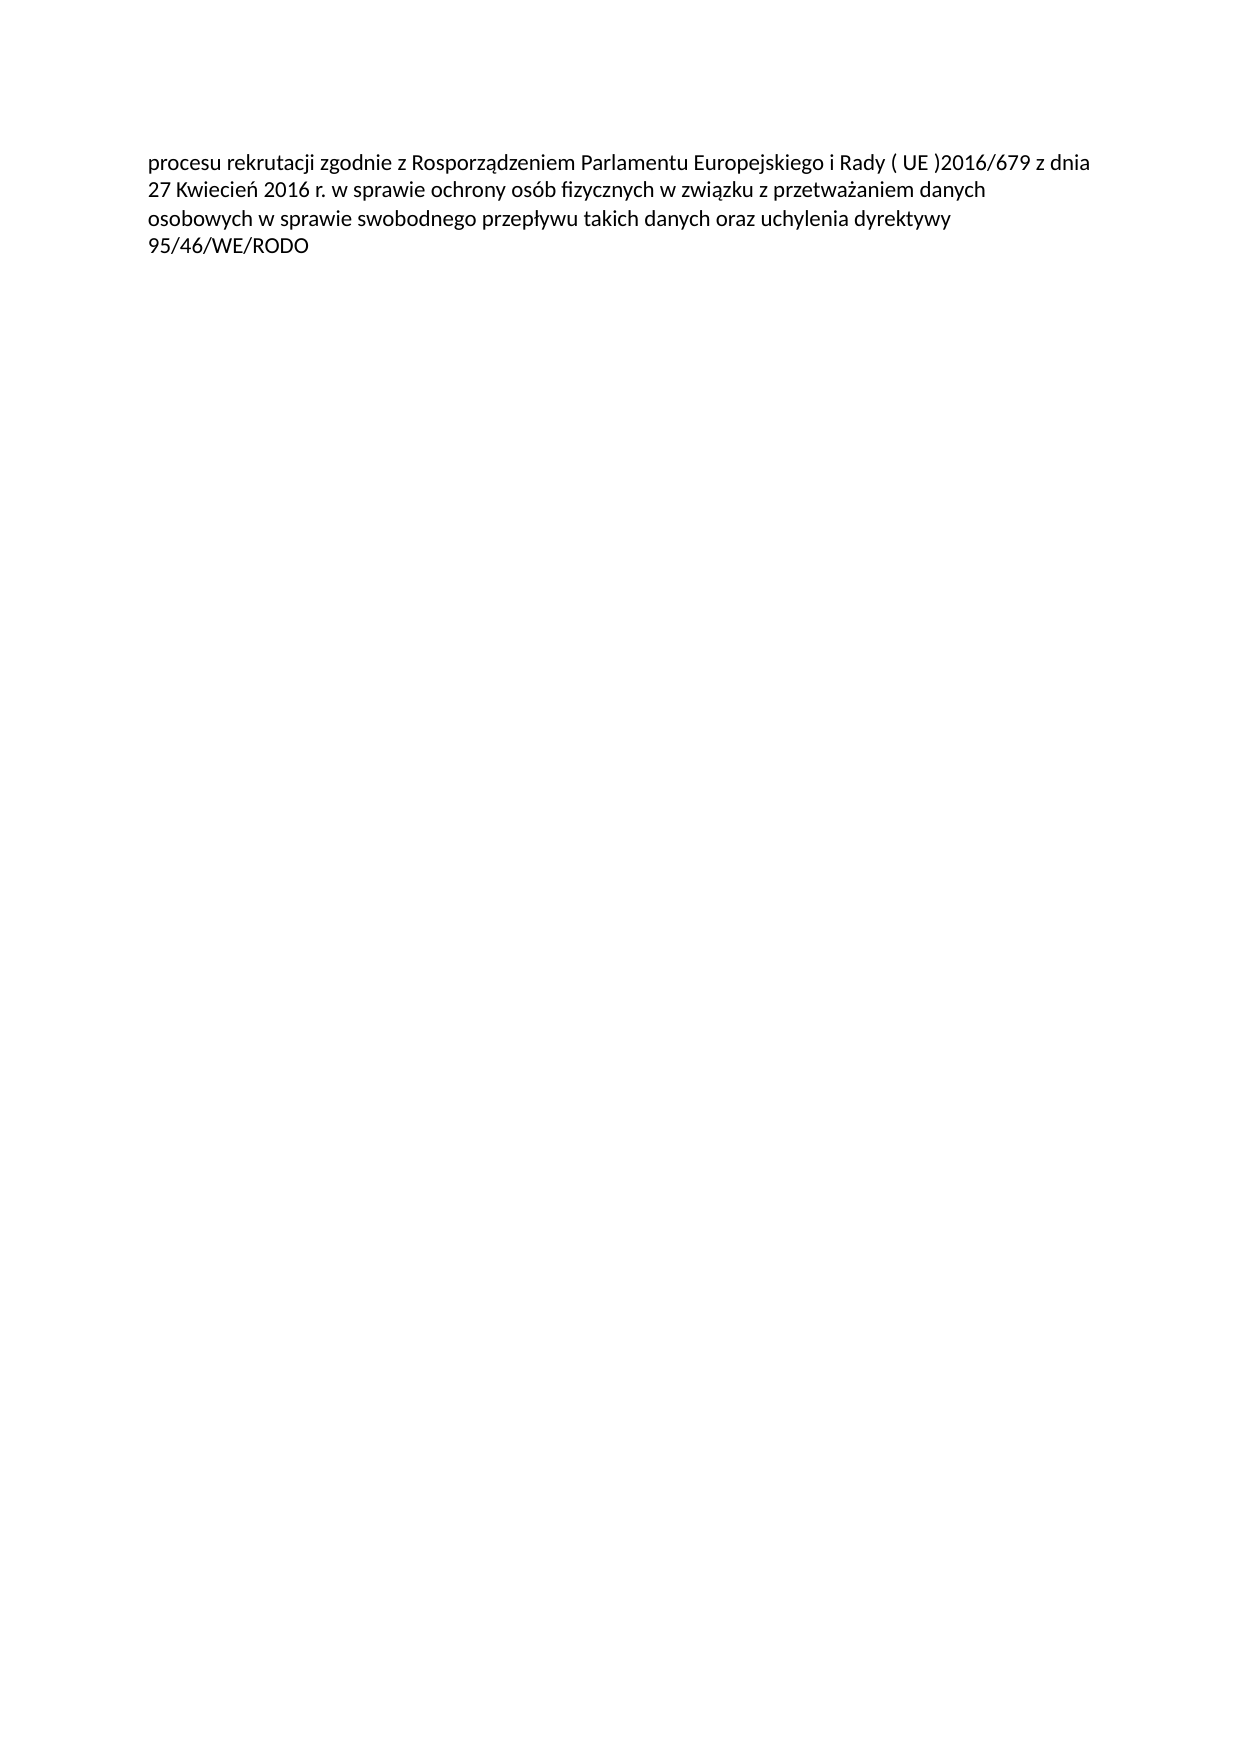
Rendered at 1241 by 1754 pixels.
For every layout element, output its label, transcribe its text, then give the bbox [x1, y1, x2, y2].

text procesu rekrutacji zgodnie z Rosporządzeniem Parlamentu Europejskiego i Rady ( UE )2016/679 z dnia 27 Kwiecień 2016 r. w sprawie ochrony osób fizycznych w związku z przetważaniem danych osobowych w sprawie swobodnego przepływu takich danych oraz uchylenia dyrektywy 95/46/WE/RODO [148, 148, 1093, 260]
